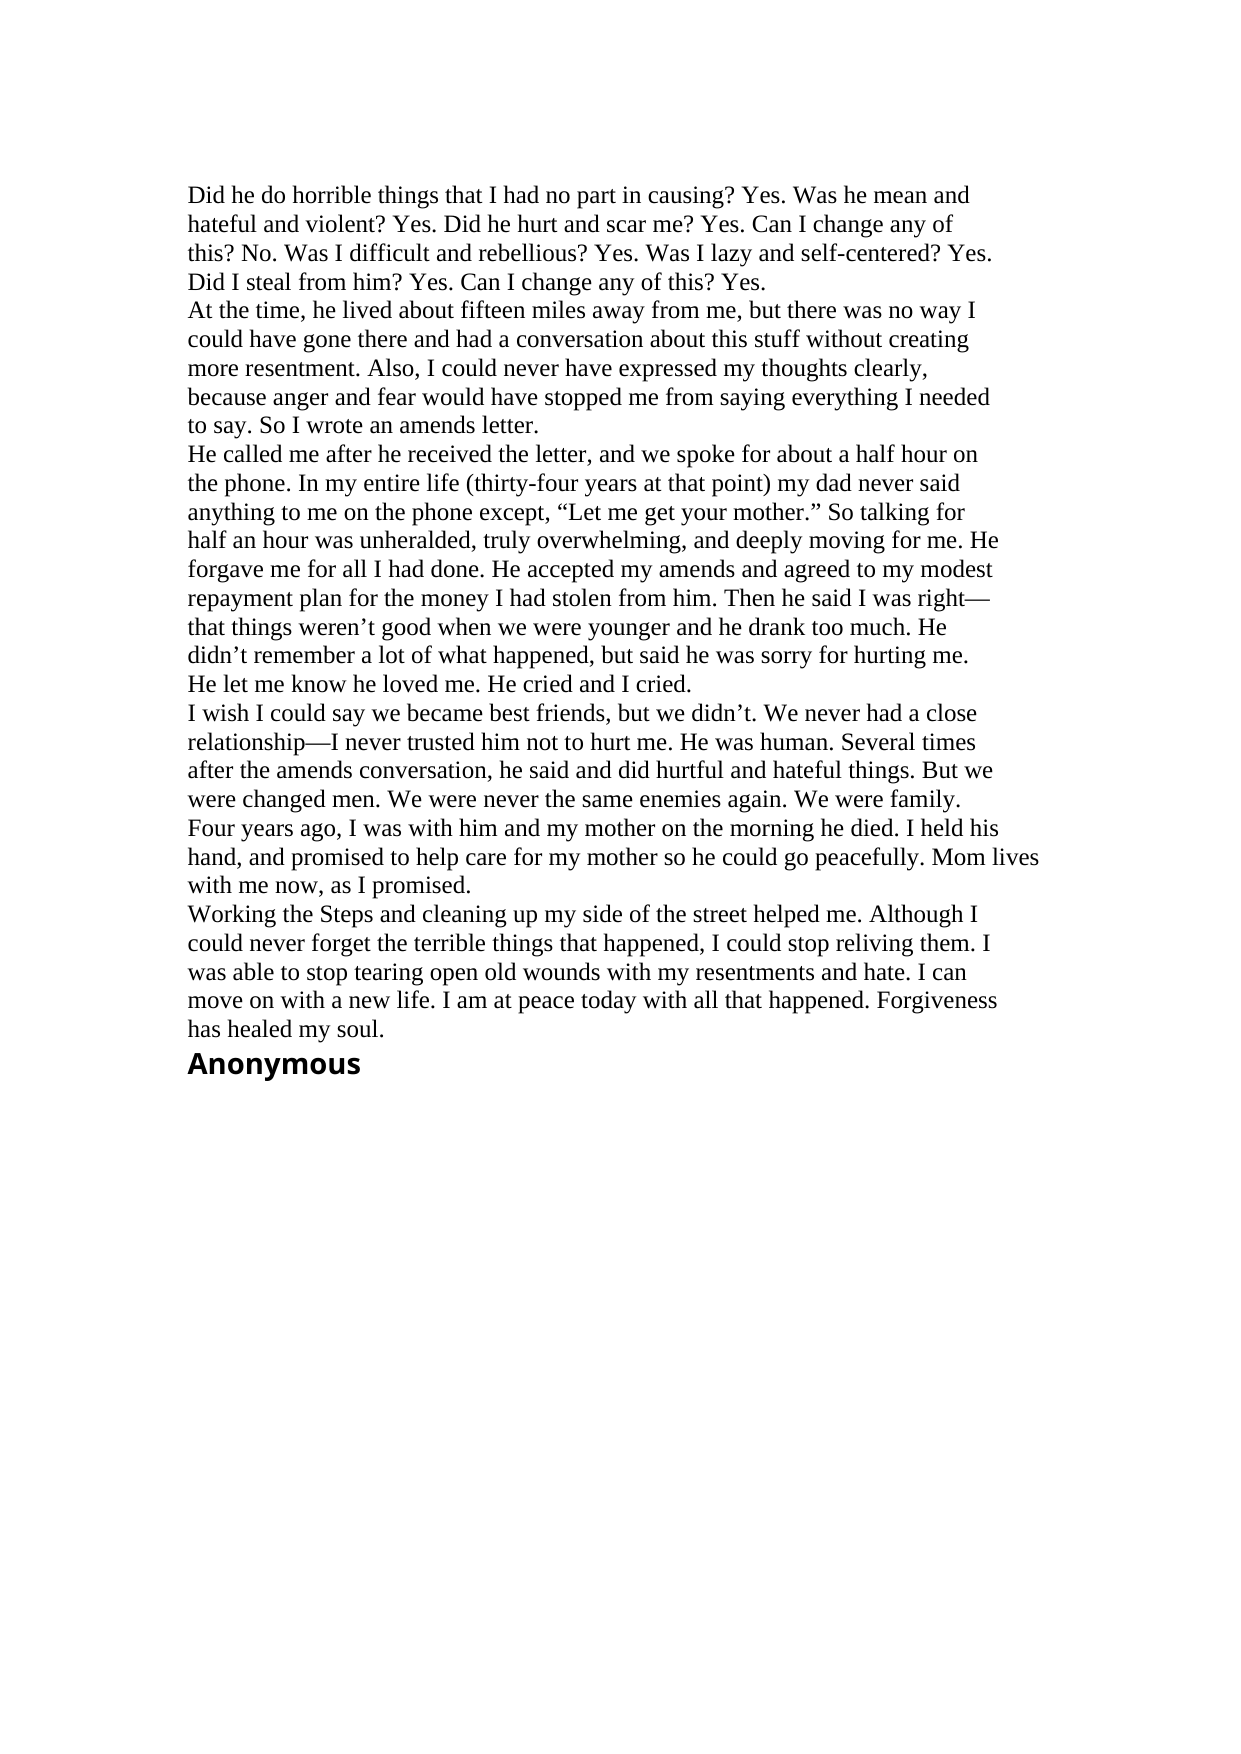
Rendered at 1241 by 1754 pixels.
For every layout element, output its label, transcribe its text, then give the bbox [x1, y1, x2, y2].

text Anonymous [187, 1043, 1053, 1083]
text He let me know he loved me. He cried and I cried. [187, 669, 1053, 698]
text has healed my soul. [187, 1014, 1053, 1043]
text At the time, he lived about fifteen miles away from me, but there was no way I [187, 296, 1053, 324]
text Did I steal from him? Yes. Can I change any of this? Yes. [187, 267, 1053, 296]
text after the amends conversation, he said and did hurtful and hateful things. But we [187, 756, 1053, 784]
text Four years ago, I was with him and my mother on the morning he died. I held his [187, 813, 1053, 842]
text the phone. In my entire life (thirty-four years at that point) my dad never said [187, 468, 1053, 497]
text were changed men. We were never the same enemies again. We were family. [187, 784, 1053, 813]
text anything to me on the phone except, “Let me get your mother.” So talking for [187, 497, 1053, 526]
text half an hour was unheralded, truly overwhelming, and deeply moving for me. He [187, 526, 1053, 554]
text Did he do horrible things that I had no part in causing? Yes. Was he mean and [187, 181, 1053, 209]
text that things weren’t good when we were younger and he drank too much. He [187, 612, 1053, 641]
text could never forget the terrible things that happened, I could stop reliving them. I [187, 928, 1053, 957]
text could have gone there and had a conversation about this stuff without creating [187, 324, 1053, 353]
text because anger and fear would have stopped me from saying everything I needed [187, 382, 1053, 411]
text move on with a new life. I am at peace today with all that happened. Forgiveness [187, 986, 1053, 1014]
text more resentment. Also, I could never have expressed my thoughts clearly, [187, 353, 1053, 382]
text repayment plan for the money I had stolen from him. Then he said I was right— [187, 583, 1053, 612]
text I wish I could say we became best friends, but we didn’t. We never had a close [187, 698, 1053, 727]
text Working the Steps and cleaning up my side of the street helped me. Although I [187, 899, 1053, 928]
text He called me after he received the letter, and we spoke for about a half hour on [187, 439, 1053, 468]
text was able to stop tearing open old wounds with my resentments and hate. I can [187, 957, 1053, 986]
text forgave me for all I had done. He accepted my amends and agreed to my modest [187, 554, 1053, 583]
text hand, and promised to help care for my mother so he could go peacefully. Mom lives with me now, as I promised. [187, 842, 1053, 899]
text hateful and violent? Yes. Did he hurt and scar me? Yes. Can I change any of [187, 209, 1053, 238]
text relationship—I never trusted him not to hurt me. He was human. Several times [187, 727, 1053, 756]
text to say. So I wrote an amends letter. [187, 411, 1053, 439]
text didn’t remember a lot of what happened, but said he was sorry for hurting me. [187, 641, 1053, 669]
text this? No. Was I difficult and rebellious? Yes. Was I lazy and self-centered? Yes. [187, 238, 1053, 267]
